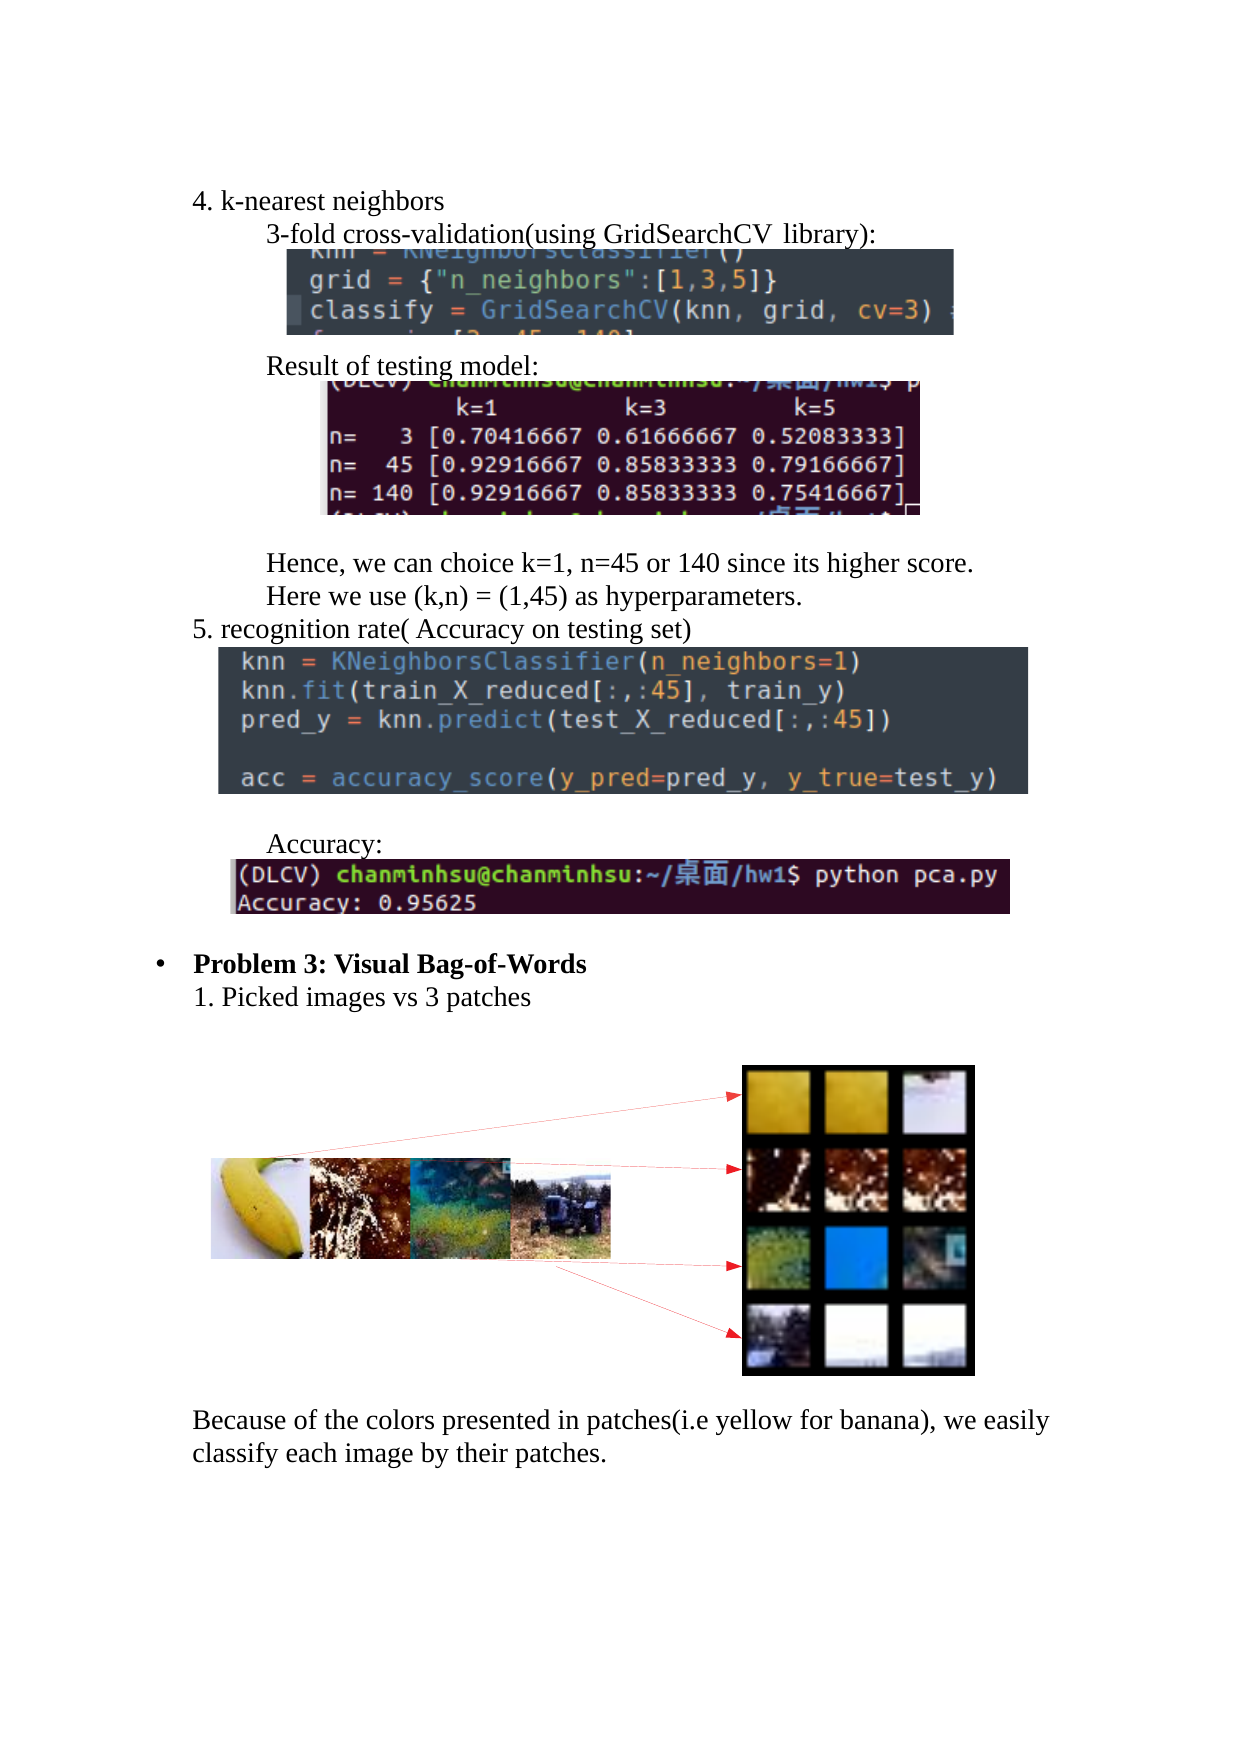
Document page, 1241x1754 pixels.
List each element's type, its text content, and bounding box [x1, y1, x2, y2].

text 3-fold cross-validation(using GridSearchCV library): [118, 217, 1122, 250]
text Hence, we can choice k=1, n=45 or 140 since its higher score. [118, 546, 1122, 579]
picture [320, 381, 920, 515]
picture [230, 859, 1010, 914]
text Here we use (k,n) = (1,45) as hyperparameters. [118, 579, 1122, 612]
text 5. recognition rate( Accuracy on testing set) [118, 612, 1122, 645]
list 1. Picked images vs 3 patches [156, 979, 1122, 1012]
picture [286, 249, 954, 335]
text Because of the colors presented in patches(i.e yellow for banana), we easily [118, 1403, 1122, 1436]
list Problem 3: Visual Bag-of-Words [156, 947, 1122, 979]
text classify each image by their patches. [118, 1436, 1122, 1468]
picture [437, 1158, 611, 1165]
text 4. k-nearest neighbors [118, 184, 1122, 217]
text Accuracy: [118, 826, 1122, 859]
picture [210, 1158, 611, 1259]
picture [742, 1065, 975, 1376]
picture [218, 647, 1029, 794]
text Result of testing model: [118, 348, 1122, 381]
